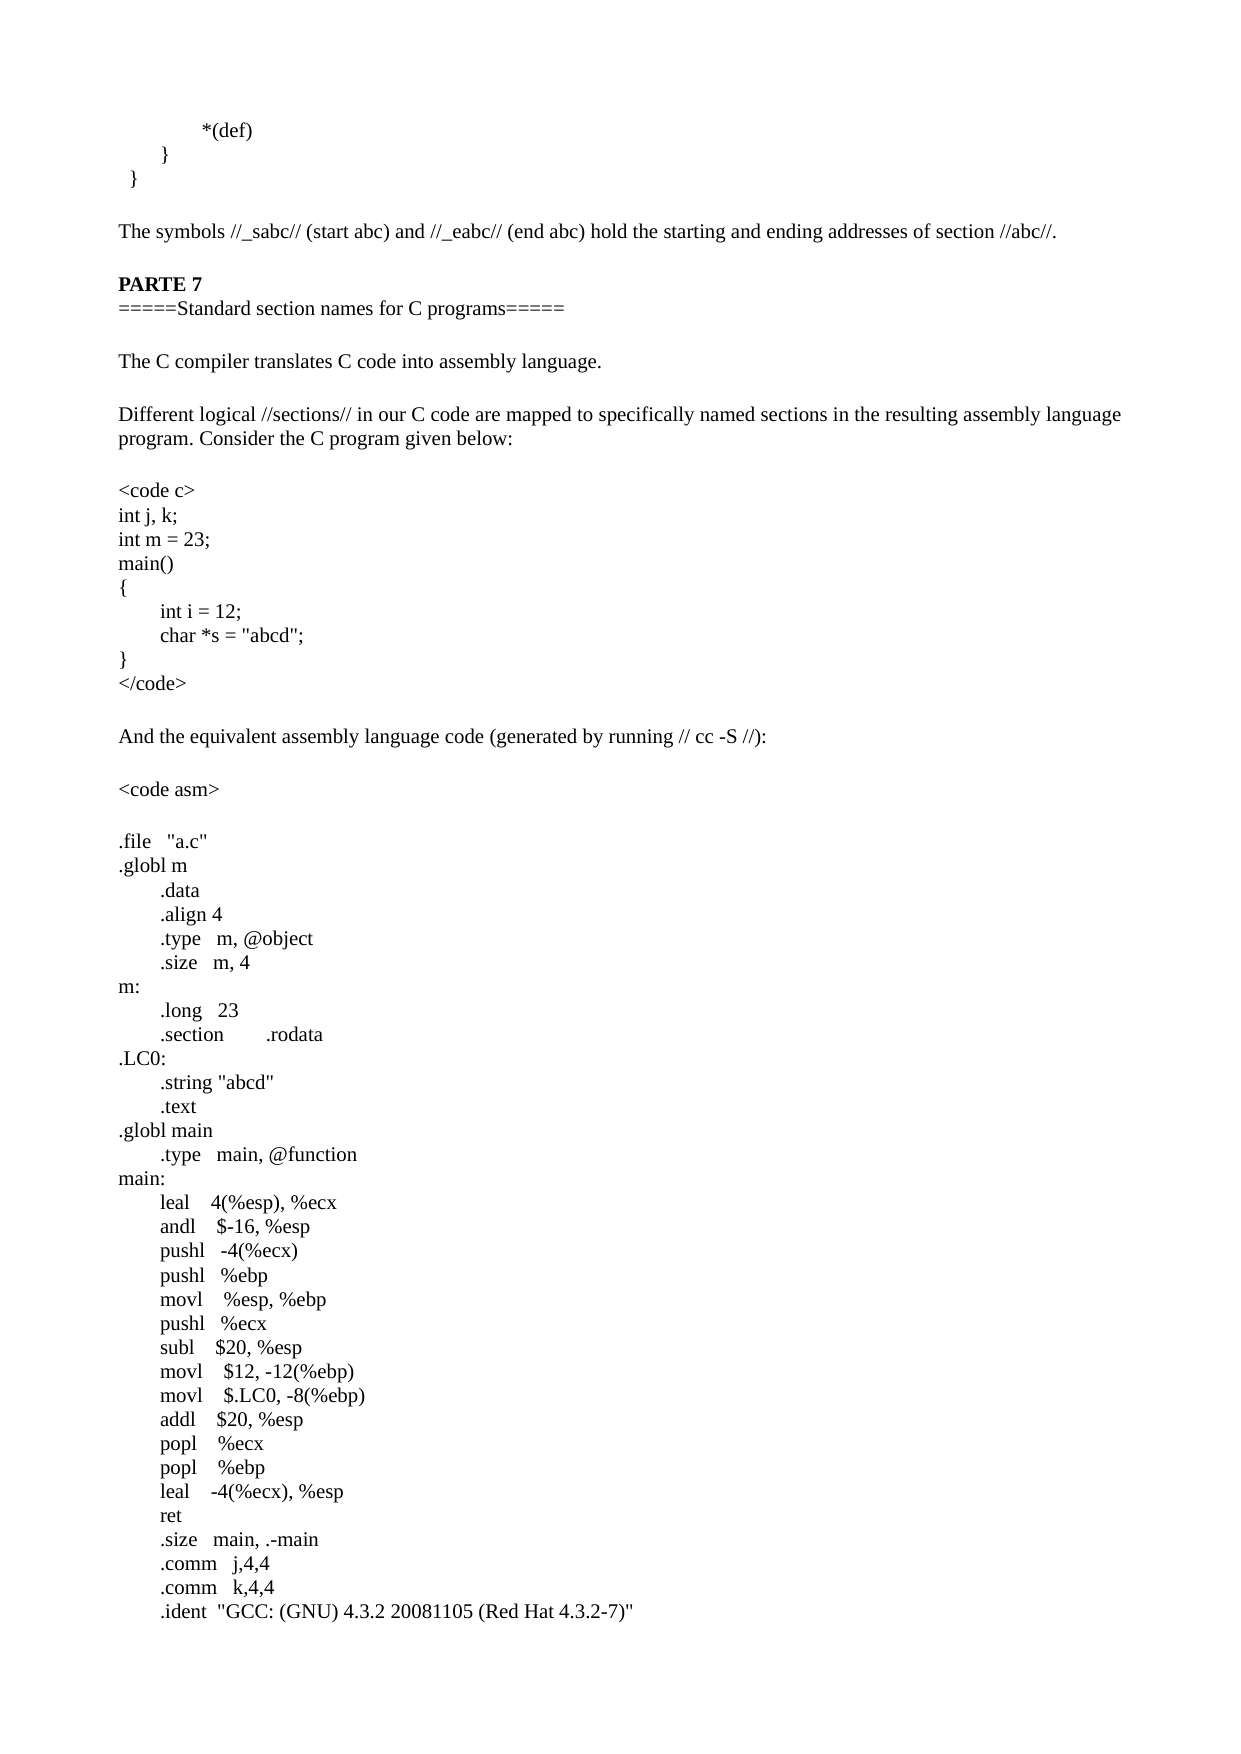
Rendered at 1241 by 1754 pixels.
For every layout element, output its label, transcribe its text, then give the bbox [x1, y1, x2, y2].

text addl $20, %esp [118, 1407, 1122, 1431]
text .text [118, 1094, 1122, 1118]
text .size m, 4 [118, 950, 1122, 974]
text movl %esp, %ebp [118, 1287, 1122, 1311]
text { [118, 575, 1122, 599]
text movl $12, -12(%ebp) [118, 1359, 1122, 1383]
text popl %ebp [118, 1455, 1122, 1479]
text popl %ecx [118, 1431, 1122, 1455]
text .globl m [118, 853, 1122, 877]
text And the equivalent assembly language code (generated by running // cc -S //): [118, 724, 1122, 748]
text main: [118, 1166, 1122, 1190]
text .long 23 [118, 998, 1122, 1022]
text .globl main [118, 1118, 1122, 1142]
text .LC0: [118, 1046, 1122, 1070]
text .comm j,4,4 [118, 1551, 1122, 1575]
text .data [118, 877, 1122, 902]
text movl $.LC0, -8(%ebp) [118, 1383, 1122, 1407]
text leal -4(%ecx), %esp [118, 1479, 1122, 1503]
text .comm k,4,4 [118, 1575, 1122, 1599]
text .size main, .-main [118, 1527, 1122, 1551]
text <code c> [118, 478, 1122, 502]
text .string "abcd" [118, 1070, 1122, 1094]
text .type main, @function [118, 1142, 1122, 1166]
text .ident "GCC: (GNU) 4.3.2 20081105 (Red Hat 4.3.2-7)" [118, 1599, 1122, 1623]
text int i = 12; [118, 599, 1122, 623]
text m: [118, 974, 1122, 998]
text =====Standard section names for C programs===== [118, 296, 1122, 320]
text } [118, 647, 1122, 671]
text int m = 23; [118, 527, 1122, 551]
text ret [118, 1503, 1122, 1527]
text main() [118, 551, 1122, 575]
text </code> [118, 671, 1122, 695]
text The C compiler translates C code into assembly language. [118, 349, 1122, 373]
text char *s = "abcd"; [118, 623, 1122, 647]
text Different logical //sections// in our C code are mapped to specifically named sections in the resulting assembly language program. Consider the C program given below: [118, 402, 1122, 450]
text pushl %ecx [118, 1311, 1122, 1335]
text The symbols //_sabc// (start abc) and //_eabc// (end abc) hold the starting and ending addresses of section //abc//. [118, 219, 1122, 243]
text } [118, 166, 1122, 190]
text .file "a.c" [118, 829, 1122, 853]
text *(def) [118, 118, 1122, 142]
text andl $-16, %esp [118, 1214, 1122, 1238]
text pushl -4(%ecx) [118, 1238, 1122, 1262]
text int j, k; [118, 502, 1122, 527]
text } [118, 142, 1122, 166]
text .type m, @object [118, 926, 1122, 950]
text subl $20, %esp [118, 1335, 1122, 1359]
text <code asm> [118, 777, 1122, 801]
text PARTE 7 [118, 272, 1122, 296]
text .section .rodata [118, 1022, 1122, 1046]
text .align 4 [118, 902, 1122, 926]
text pushl %ebp [118, 1262, 1122, 1287]
text leal 4(%esp), %ecx [118, 1190, 1122, 1214]
